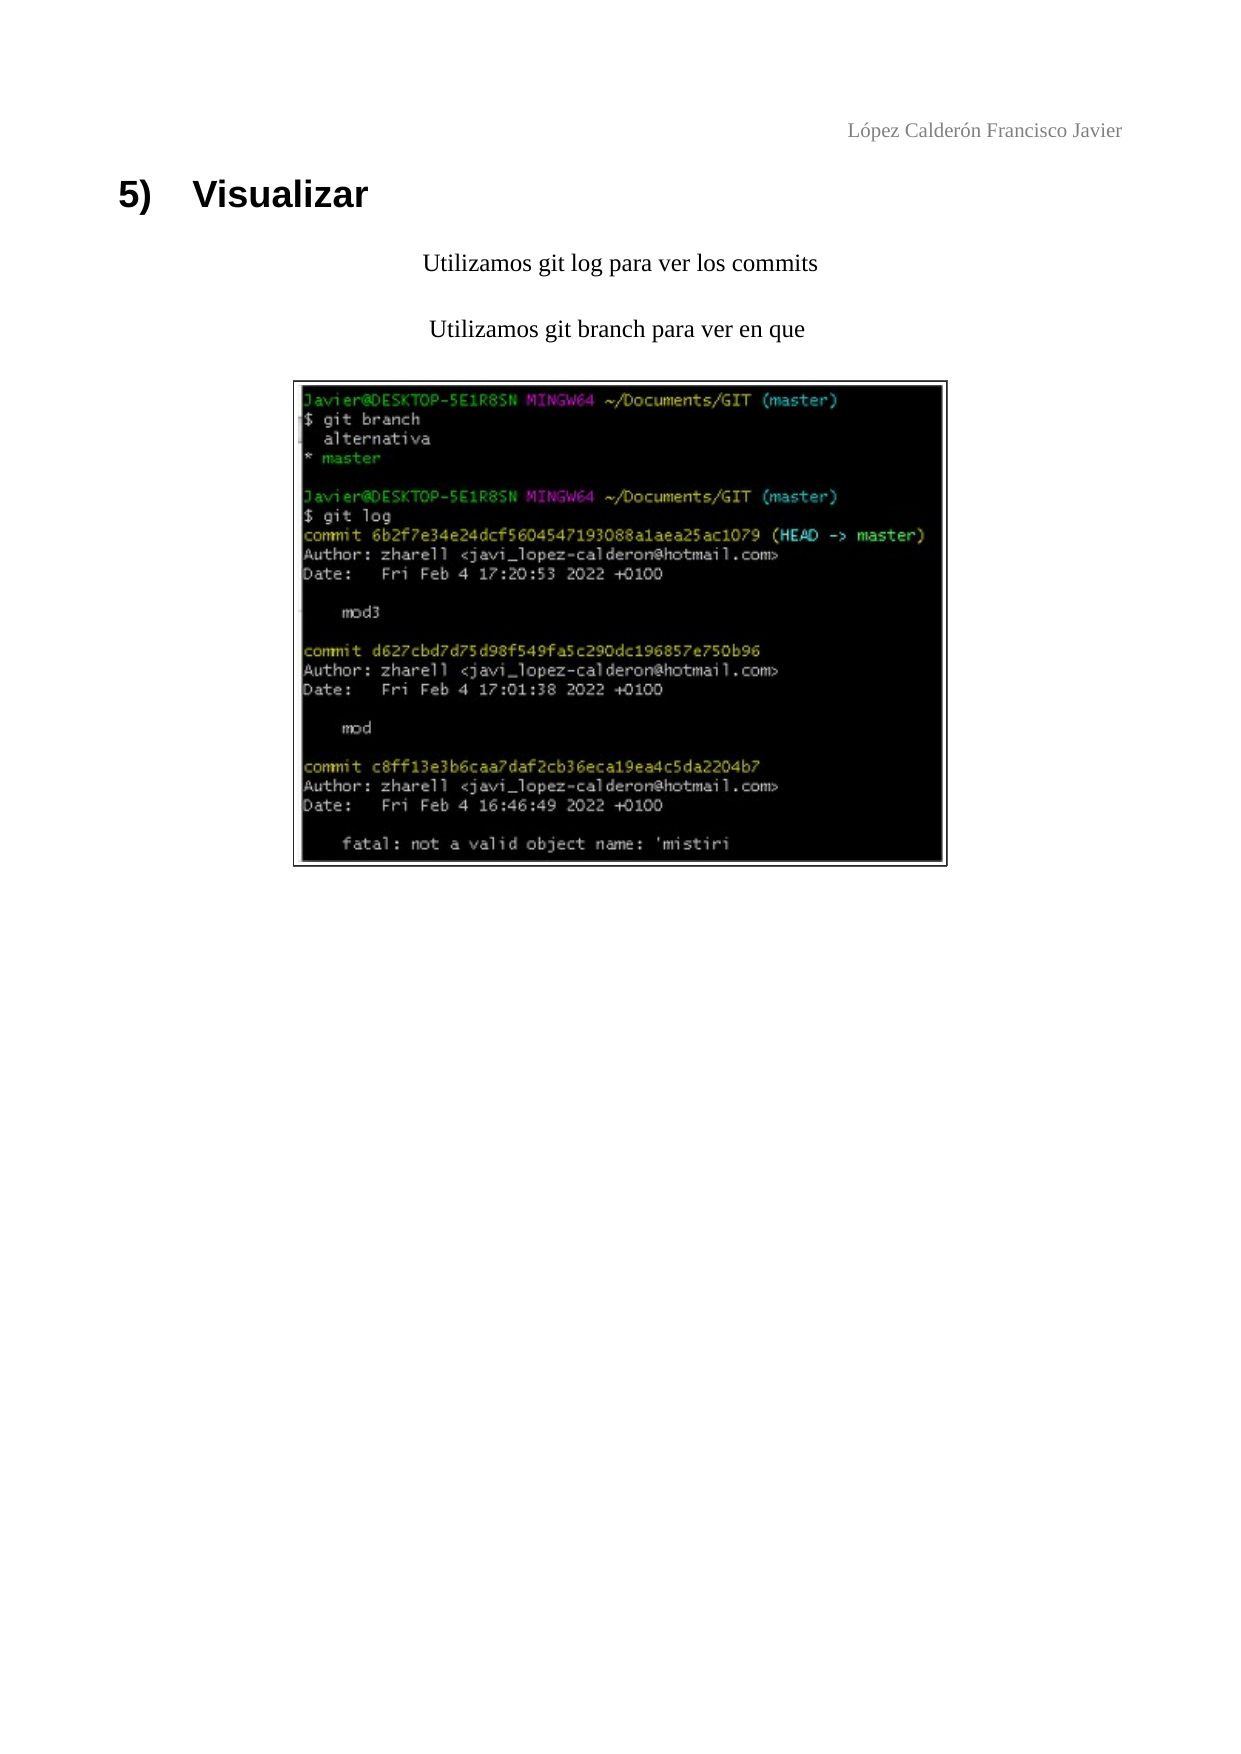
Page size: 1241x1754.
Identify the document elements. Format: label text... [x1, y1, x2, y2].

text Utilizamos git branch para ver en que [118, 314, 1122, 343]
subtitle Visualizar [118, 172, 1122, 215]
text Utilizamos git log para ver los commits [118, 248, 1122, 277]
picture [297, 385, 943, 862]
